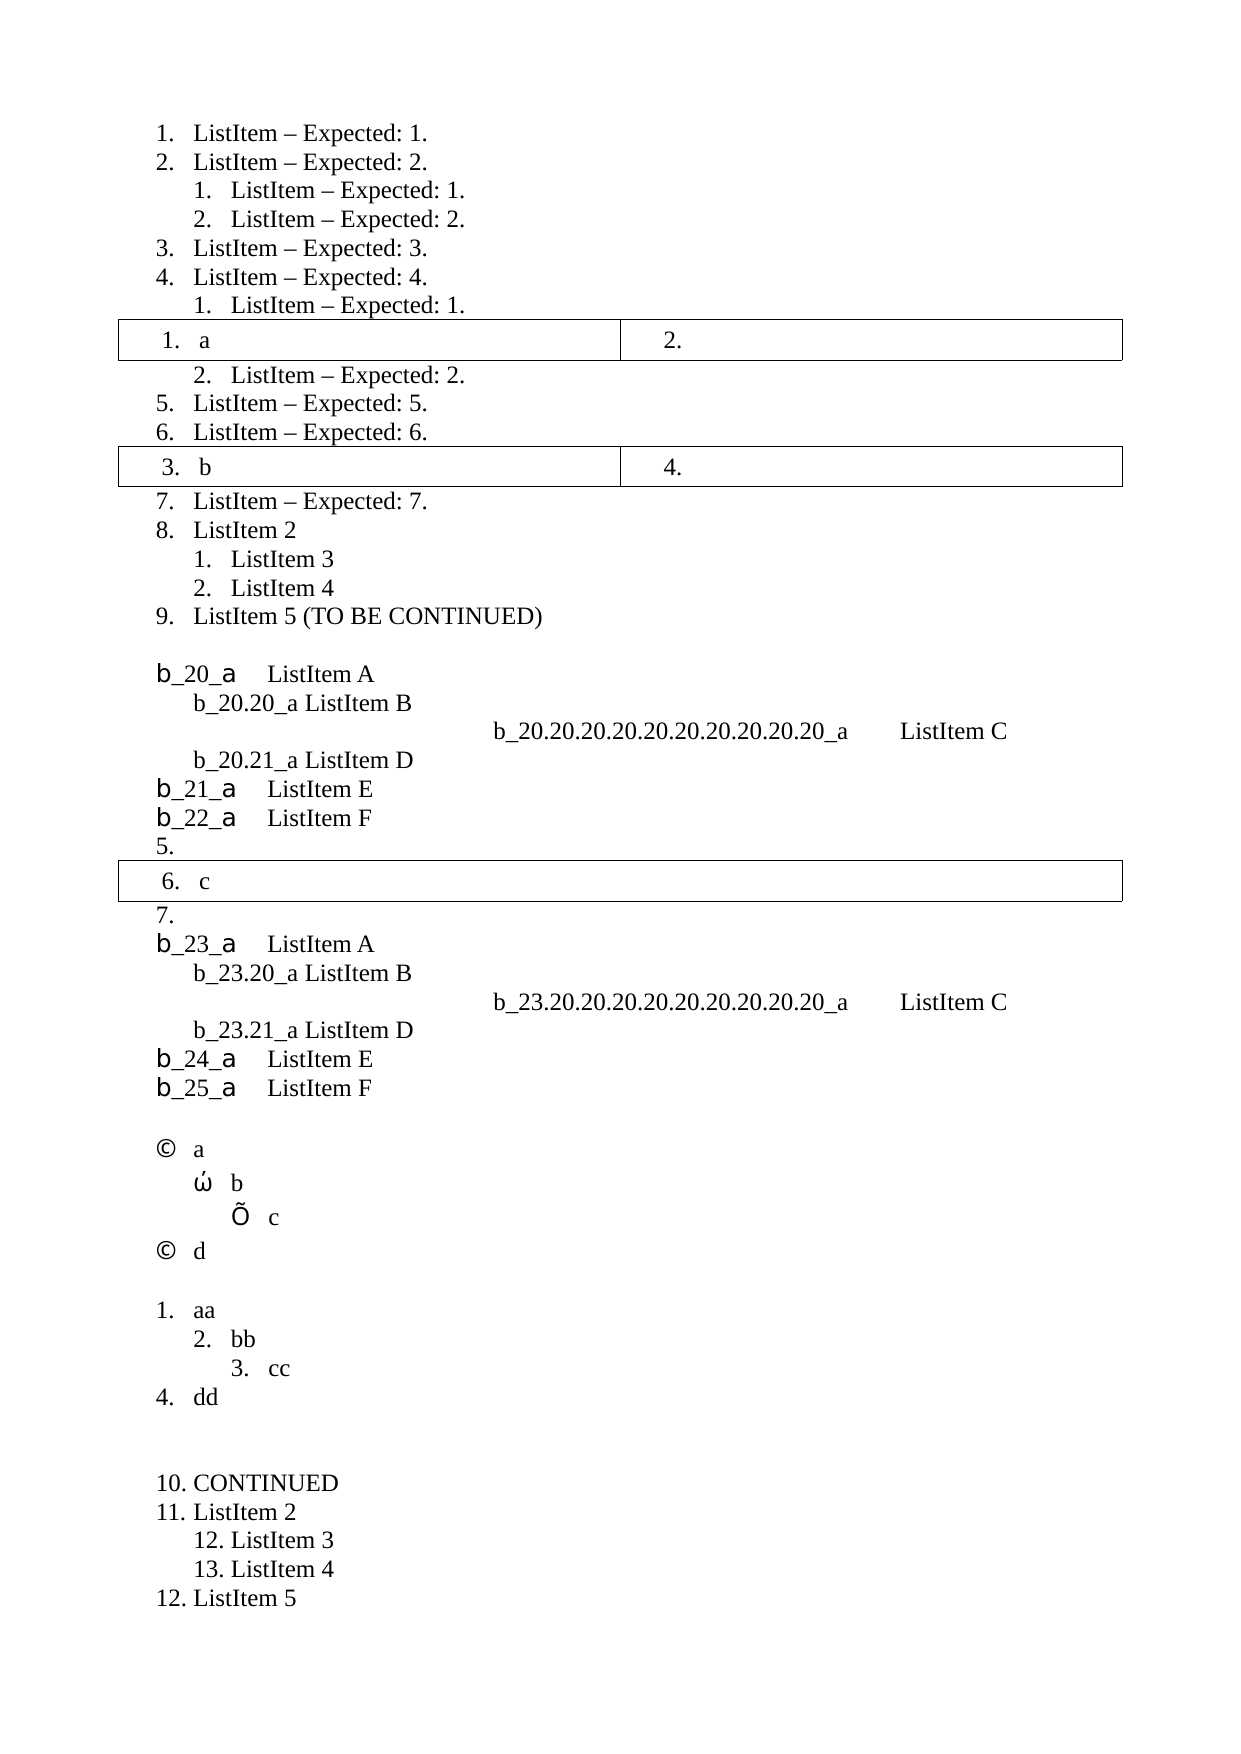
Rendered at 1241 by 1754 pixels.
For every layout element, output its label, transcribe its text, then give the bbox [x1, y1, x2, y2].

list ListItem – Expected: 2. [193, 361, 1122, 388]
list b [193, 1165, 1122, 1199]
list ListItem F [156, 1073, 1122, 1102]
list ListItem – Expected: 5. [156, 388, 1122, 417]
list ListItem 4 [193, 573, 1122, 601]
list d [156, 1233, 1122, 1267]
list c [231, 1199, 1122, 1233]
list ListItem F [156, 803, 1122, 831]
list CONTINUED [156, 1468, 1122, 1497]
list ListItem 2 [156, 515, 1122, 544]
list ListItem – Expected: 2. [156, 147, 1122, 176]
list ListItem B [193, 688, 1122, 716]
list bb [193, 1324, 1122, 1353]
list ListItem C [493, 987, 1122, 1016]
list ListItem D [193, 1016, 1122, 1044]
list ListItem A [156, 659, 1122, 688]
list ListItem E [156, 774, 1122, 803]
list ListItem – Expected: 7. [156, 487, 1122, 515]
list ListItem B [193, 958, 1122, 987]
list ListItem 4 [193, 1554, 1122, 1583]
list ListItem – Expected: 1. [193, 291, 1122, 319]
table_header [621, 320, 1122, 360]
table_header c [119, 861, 1122, 901]
list ListItem C [493, 716, 1122, 745]
list a [156, 1131, 1122, 1165]
list ListItem 3 [193, 544, 1122, 573]
list ListItem – Expected: 2. [193, 204, 1122, 233]
list cc [231, 1353, 1122, 1382]
list aa [156, 1296, 1122, 1324]
table_header [621, 447, 1122, 486]
table_header a [119, 320, 620, 360]
list ListItem 2 [156, 1497, 1122, 1526]
list dd [156, 1382, 1122, 1411]
list ListItem – Expected: 1. [193, 176, 1122, 204]
table_header b [119, 447, 620, 486]
list ListItem – Expected: 6. [156, 417, 1122, 446]
list ListItem 5 [156, 1583, 1122, 1612]
list ListItem E [156, 1044, 1122, 1073]
list ListItem 3 [193, 1526, 1122, 1554]
list ListItem – Expected: 4. [156, 262, 1122, 291]
list ListItem 5 (TO BE CONTINUED) [156, 601, 1122, 630]
list ListItem – Expected: 1. [156, 118, 1122, 147]
list ListItem D [193, 745, 1122, 774]
list ListItem A [156, 929, 1122, 958]
list ListItem – Expected: 3. [156, 233, 1122, 262]
